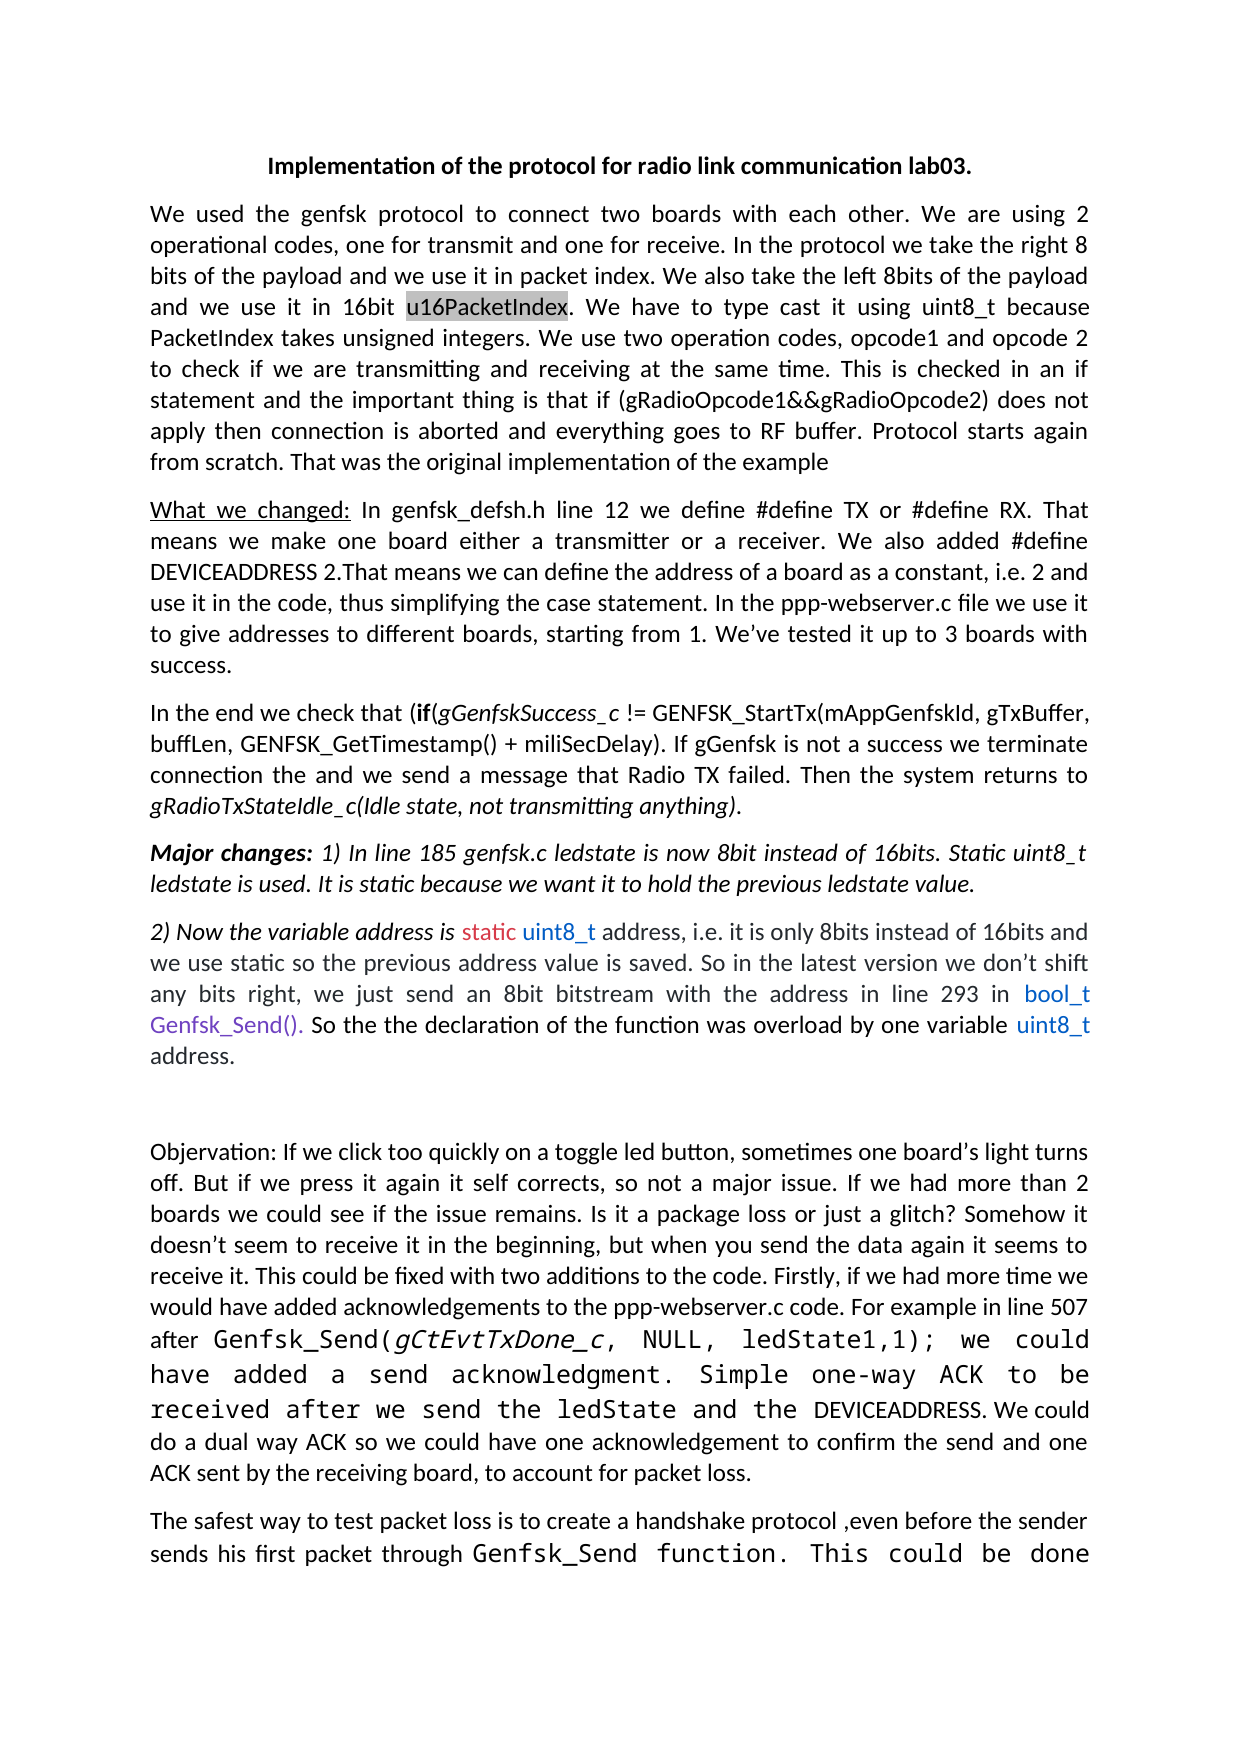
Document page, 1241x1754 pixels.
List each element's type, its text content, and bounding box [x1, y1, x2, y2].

text We used the genfsk protocol to connect two boards with each other. We are using 2 operational codes, one for transmit and one for receive. In the protocol we take the right 8 bits of the payload and we use it in packet index. We also take the left 8bits of the payload and we use it in 16bit u16PacketIndex. We have to type cast it using uint8_t because PacketIndex takes unsigned integers. We use two operation codes, opcode1 and opcode 2 to check if we are transmitting and receiving at the same time. This is checked in an if statement and the important thing is that if (gRadioOpcode1&&gRadioOpcode2) does not apply then connection is aborted and everything goes to RF buffer. Protocol starts again from scratch. That was the original implementation of the example [150, 198, 1090, 477]
text In the end we check that (if(gGenfskSuccess_c != GENFSK_StartTx(mAppGenfskId, gTxBuffer, buffLen, GENFSK_GetTimestamp() + miliSecDelay). If gGenfsk is not a success we terminate connection the and we send a message that Radio TX failed. Then the system returns to gRadioTxStateIdle_c(Idle state, not transmitting anything). [150, 697, 1090, 820]
text What we changed: In genfsk_defsh.h line 12 we define #define TX or #define RX. That means we make one board either a transmitter or a receiver. We also added #define DEVICEADDRESS 2.That means we can define the address of a board as a constant, i.e. 2 and use it in the code, thus simplifying the case statement. In the ppp-webserver.c file we use it to give addresses to different boards, starting from 1. We’ve tested it up to 3 boards with success. [150, 494, 1090, 679]
text Implementation of the protocol for radio link communication lab03. [150, 150, 1090, 181]
text The safest way to test packet loss is to create a handshake protocol ,even before the sender sends his first packet through Genfsk_Send function. This could be done [150, 1505, 1090, 1570]
text Objervation: If we click too quickly on a toggle led button, sometimes one board’s light turns off. But if we press it again it self corrects, so not a major issue. If we had more than 2 boards we could see if the issue remains. Is it a package loss or just a glitch? Somehow it doesn’t seem to receive it in the beginning, but when you send the data again it seems to receive it. This could be fixed with two additions to the code. Firstly, if we had more time we would have added acknowledgements to the ppp-webserver.c code. For example in line 507 after Genfsk_Send(gCtEvtTxDone_c, NULL, ledState1,1); we could have added a send acknowledgment. Simple one-way ACK to be received after we send the ledState and the DEVICEADDRESS. We could do a dual way ACK so we could have one acknowledgement to confirm the send and one ACK sent by the receiving board, to account for packet loss. [150, 1136, 1090, 1488]
text 2) Now the variable address is static uint8_t address, i.e. it is only 8bits instead of 16bits and we use static so the previous address value is saved. So in the latest version we don’t shift any bits right, we just send an 8bit bitstream with the address in line 293 in bool_t Genfsk_Send(). So the the declaration of the function was overload by one variable uint8_t address. [150, 916, 1090, 1071]
text Major changes: 1) In line 185 genfsk.c ledstate is now 8bit instead of 16bits. Static uint8_t ledstate is used. It is static because we want it to hold the previous ledstate value. [150, 837, 1090, 899]
